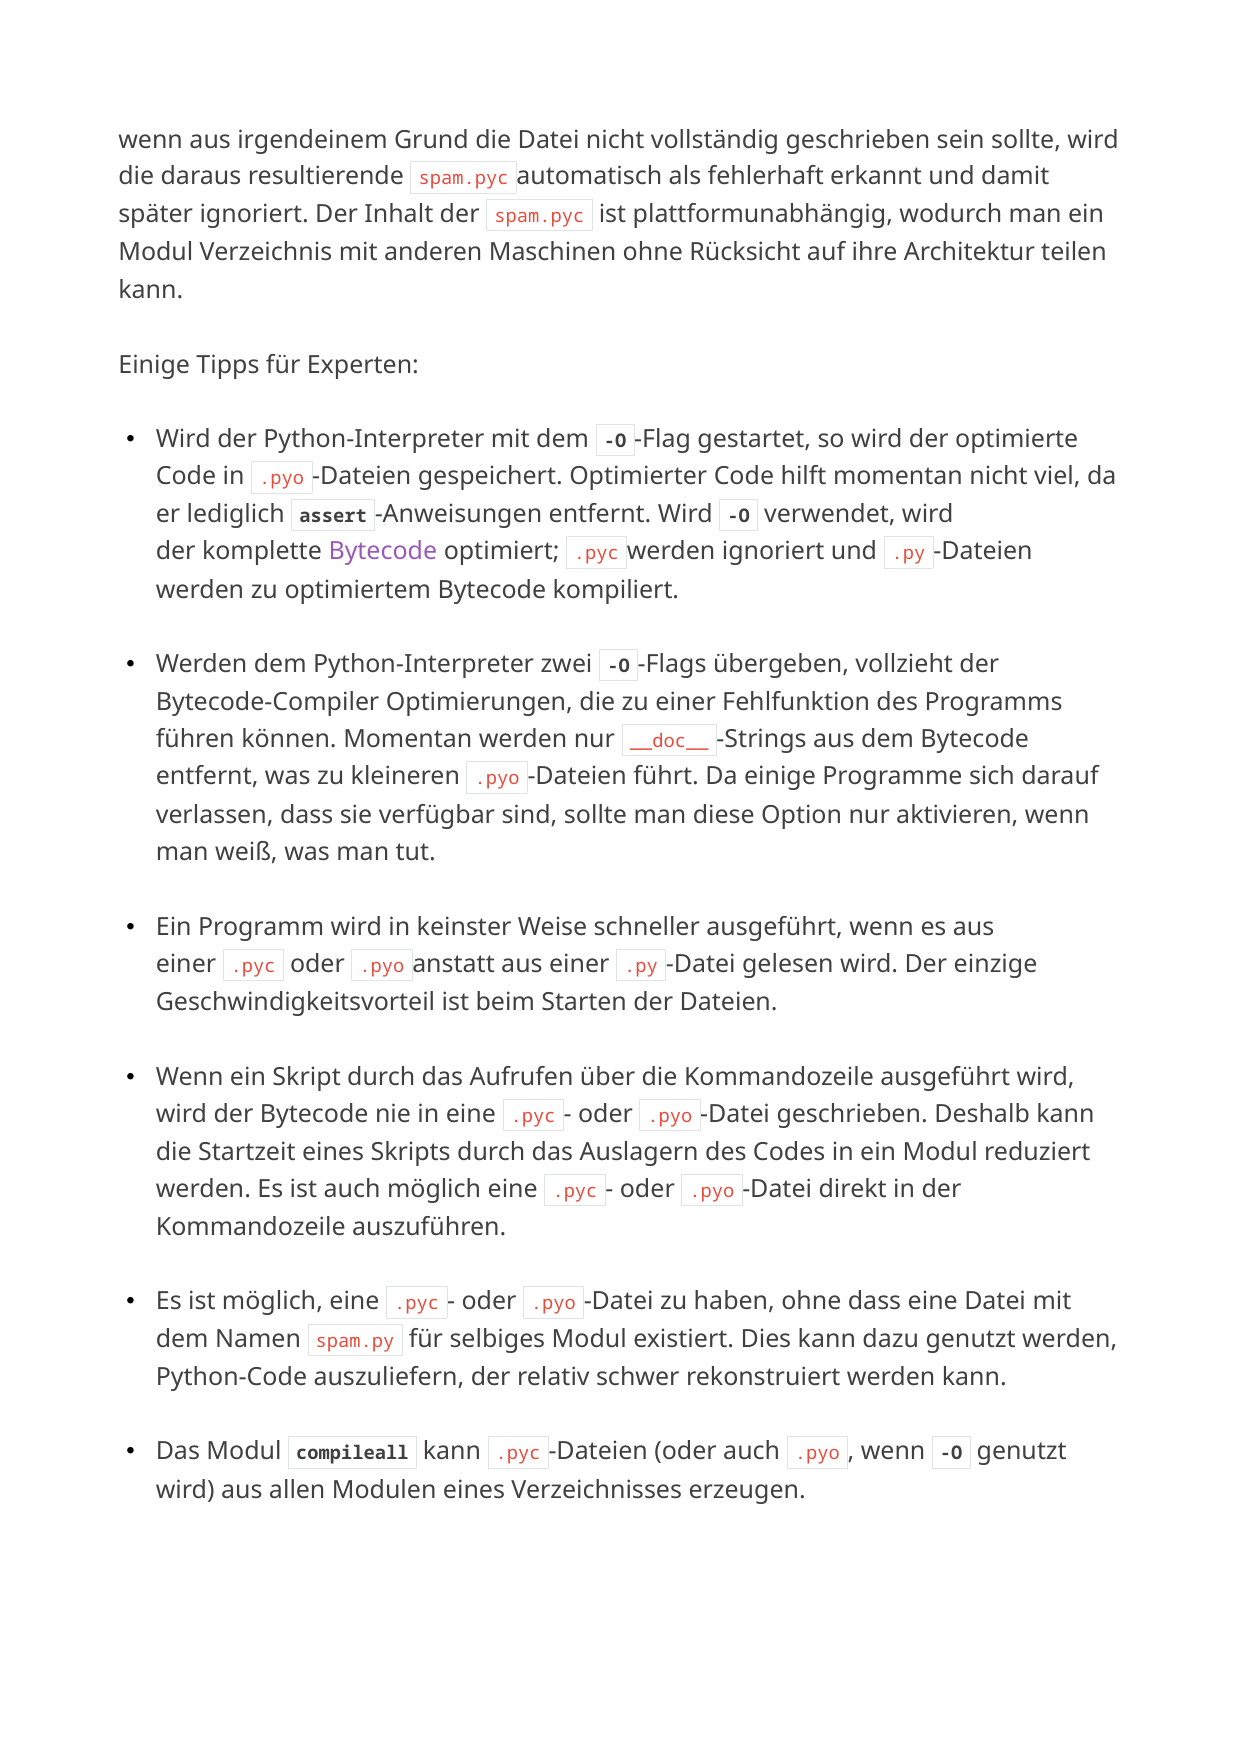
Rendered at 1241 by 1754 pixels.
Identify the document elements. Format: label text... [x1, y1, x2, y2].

list Wenn ein Skript durch das Aufrufen über die Kommandozeile ausgeführt wird, wird der Bytecode nie in eine .pyc- oder .pyo-Datei geschrieben. Deshalb kann die Startzeit eines Skripts durch das Auslagern des Codes in ein Modul reduziert werden. Es ist auch möglich eine .pyc- oder .pyo-Datei direkt in der Kommandozeile auszuführen. [156, 1056, 1122, 1243]
list Wird der Python-Interpreter mit dem -O-Flag gestartet, so wird der optimierte Code in .pyo-Dateien gespeichert. Optimierter Code hilft momentan nicht viel, da er lediglich assert-Anweisungen entfernt. Wird -O verwendet, wird der komplette Bytecode optimiert; .pycwerden ignoriert und .py-Dateien werden zu optimiertem Bytecode kompiliert. [156, 418, 1122, 606]
text wenn aus irgendeinem Grund die Datei nicht vollständig geschrieben sein sollte, wird die daraus resultierende spam.pycautomatisch als fehlerhaft erkannt und damit später ignoriert. Der Inhalt der spam.pyc ist plattformunabhängig, wodurch man ein Modul Verzeichnis mit anderen Maschinen ohne Rücksicht auf ihre Architektur teilen kann. [118, 118, 1122, 306]
list Es ist möglich, eine .pyc- oder .pyo-Datei zu haben, ohne dass eine Datei mit dem Namen spam.py für selbiges Modul existiert. Dies kann dazu genutzt werden, Python-Code auszuliefern, der relativ schwer rekonstruiert werden kann. [156, 1281, 1122, 1393]
list Werden dem Python-Interpreter zwei -O-Flags übergeben, vollzieht der Bytecode-Compiler Optimierungen, die zu einer Fehlfunktion des Programms führen können. Momentan werden nur __doc__-Strings aus dem Bytecode entfernt, was zu kleineren .pyo-Dateien führt. Da einige Programme sich darauf verlassen, dass sie verfügbar sind, sollte man diese Option nur aktivieren, wenn man weiß, was man tut. [156, 643, 1122, 868]
list Das Modul compileall kann .pyc-Dateien (oder auch .pyo, wenn -O genutzt wird) aus allen Modulen eines Verzeichnisses erzeugen. [156, 1431, 1122, 1506]
text Einige Tipps für Experten: [118, 343, 1122, 381]
list Ein Programm wird in keinster Weise schneller ausgeführt, wenn es aus einer .pyc oder .pyoanstatt aus einer .py-Datei gelesen wird. Der einzige Geschwindigkeitsvorteil ist beim Starten der Dateien. [156, 906, 1122, 1018]
